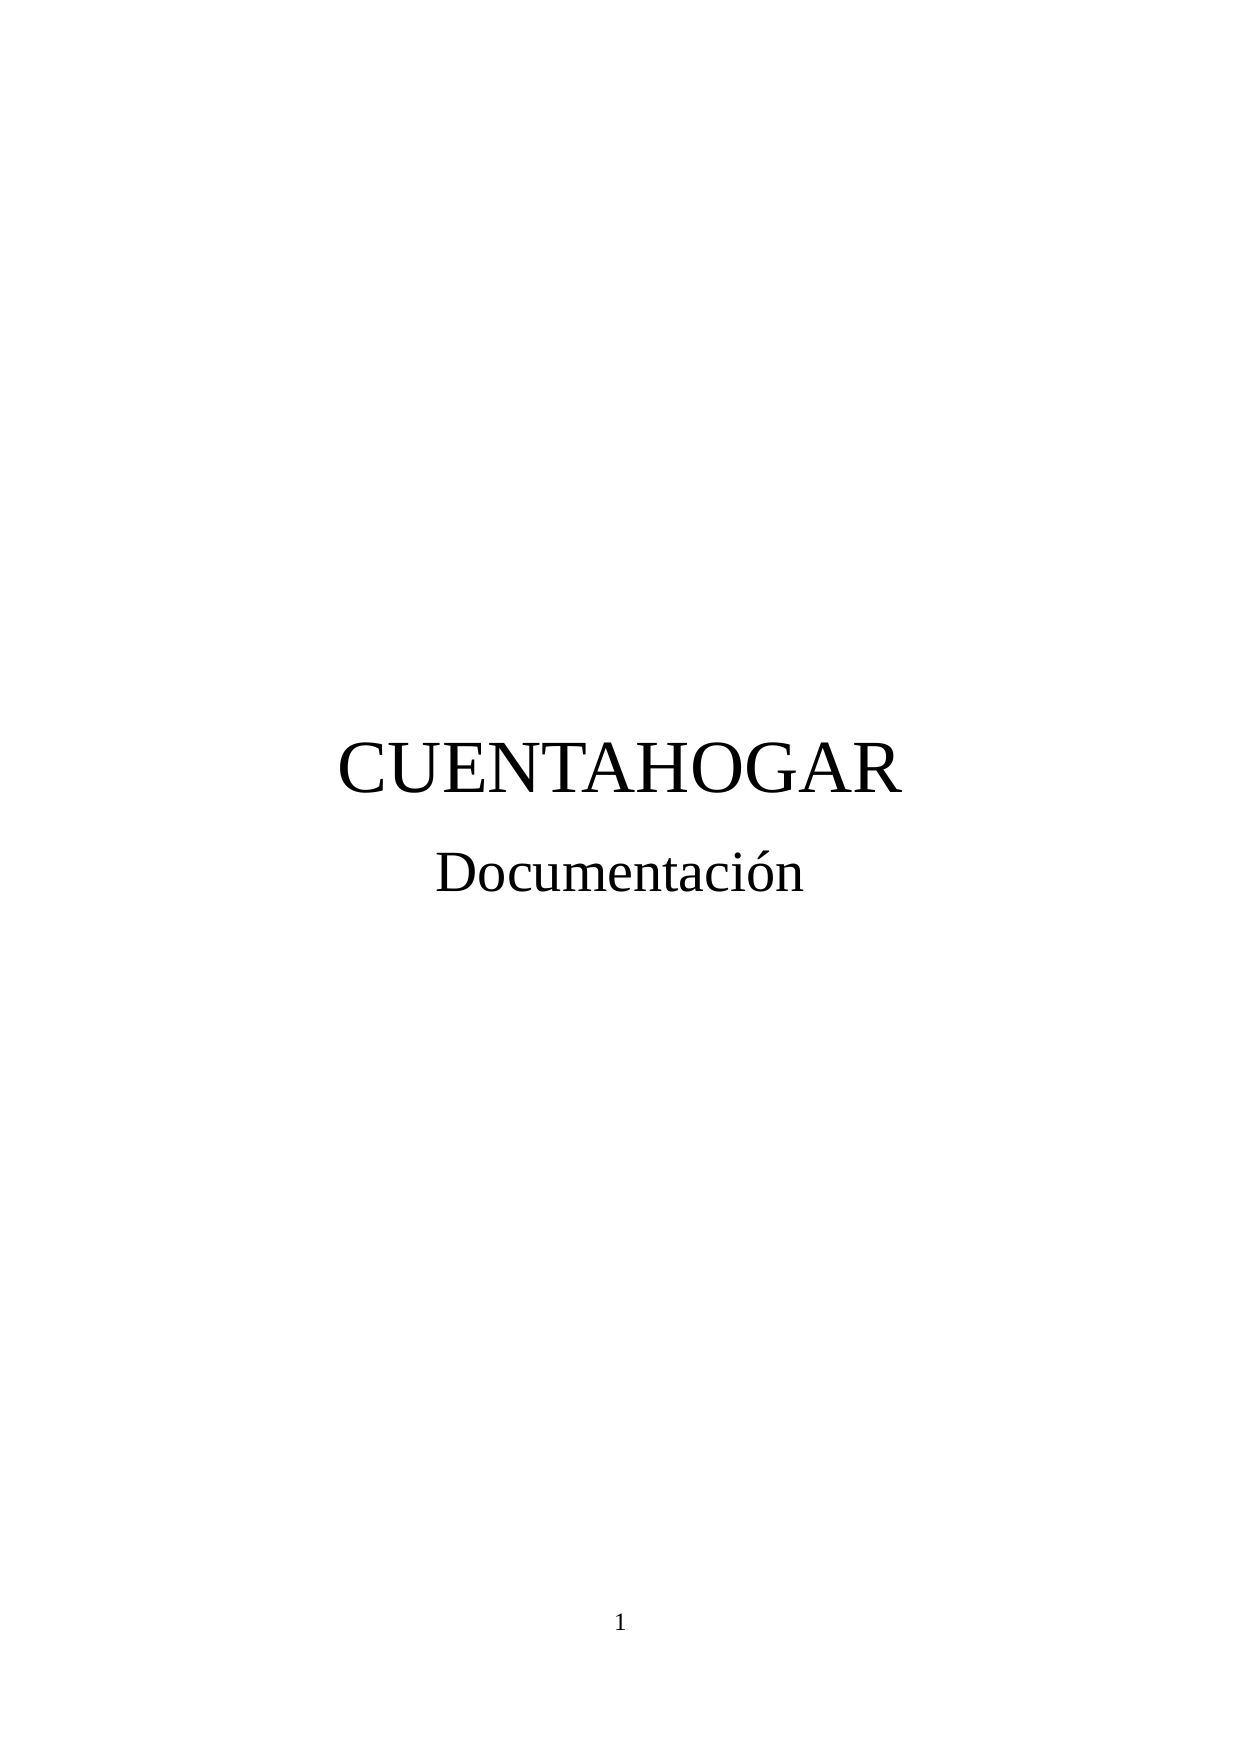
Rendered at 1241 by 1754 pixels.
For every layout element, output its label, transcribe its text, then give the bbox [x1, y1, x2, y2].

text CUENTAHOGAR [118, 722, 1122, 808]
text Documentación [118, 837, 1122, 904]
